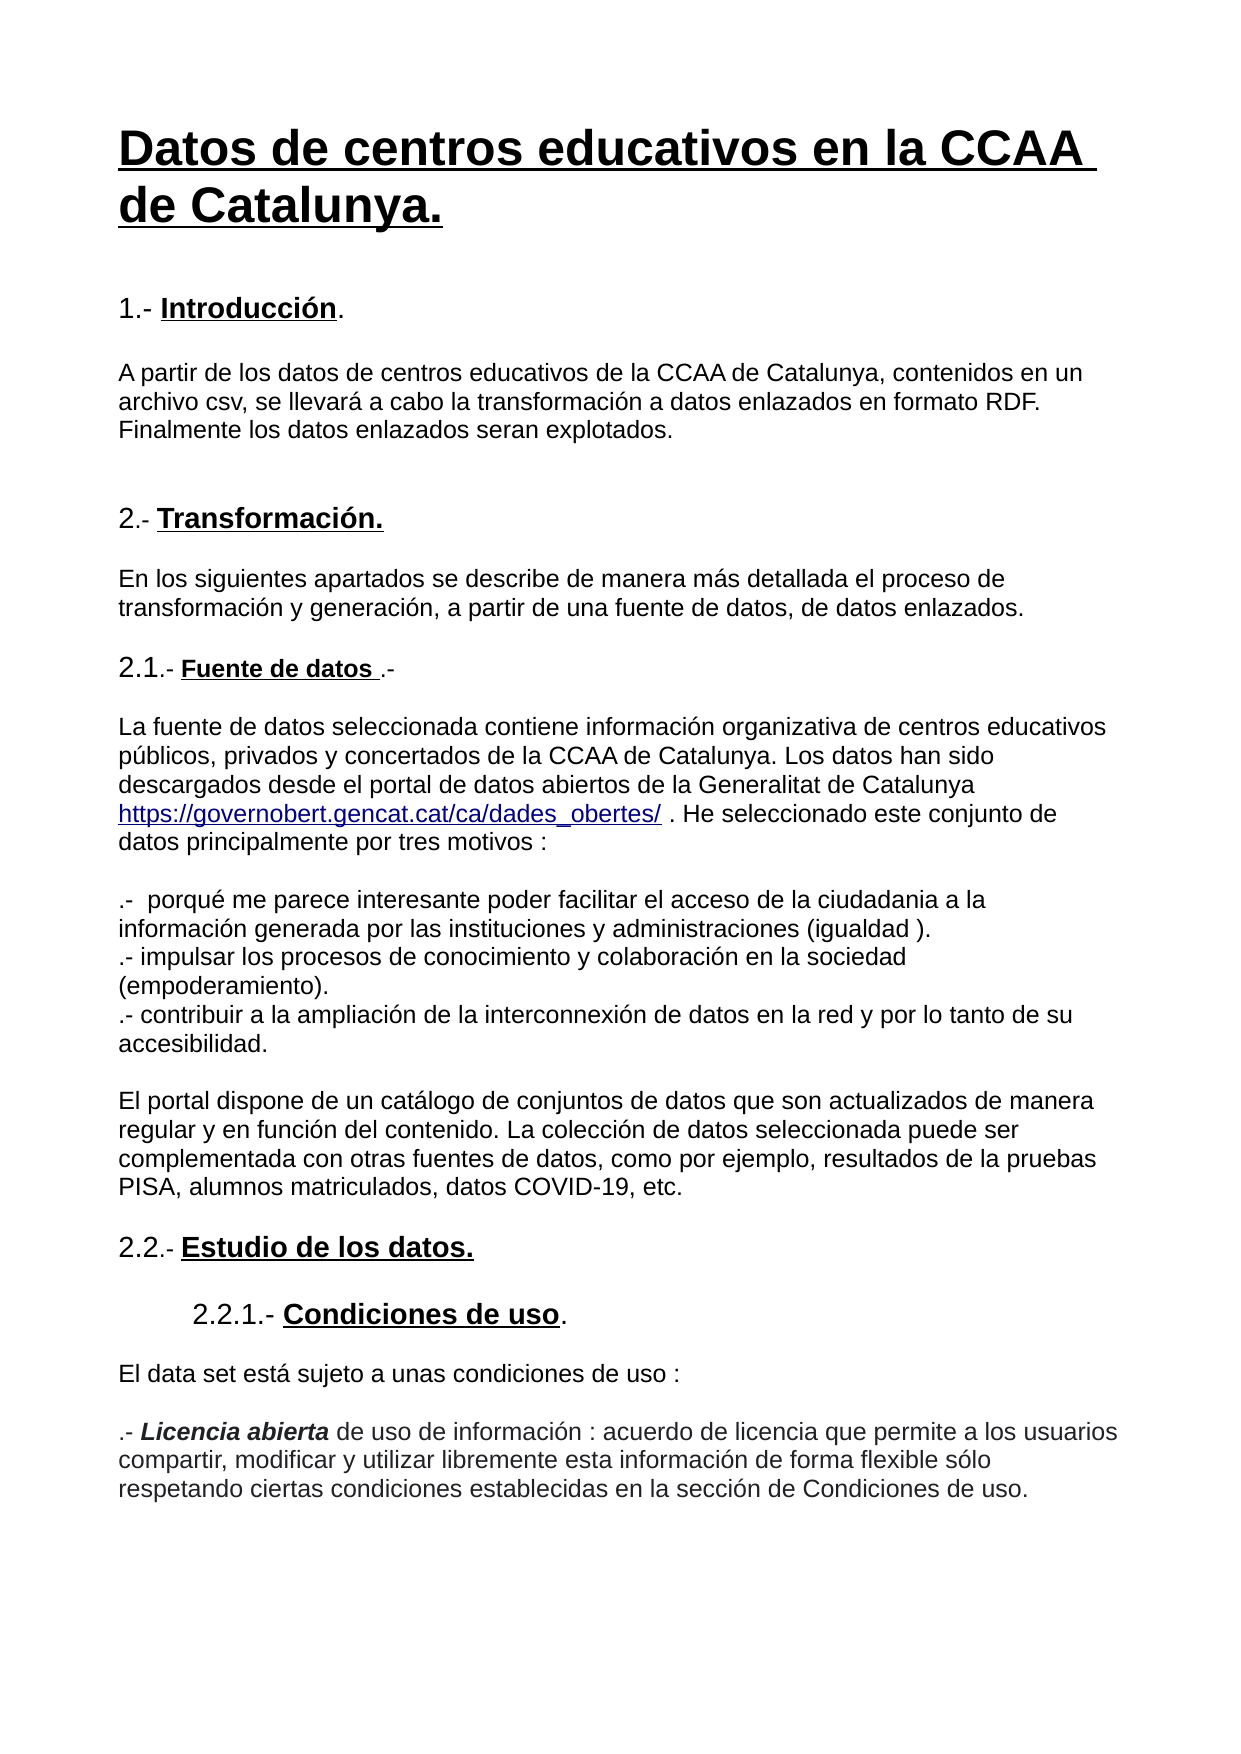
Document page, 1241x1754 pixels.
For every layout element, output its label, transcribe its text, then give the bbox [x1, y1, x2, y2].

text .- contribuir a la ampliación de la interconnexión de datos en la red y por lo tanto de su accesibilidad. [118, 1000, 1122, 1057]
text En los siguientes apartados se describe de manera más detallada el proceso de transformación y generación, a partir de una fuente de datos, de datos enlazados. [118, 564, 1122, 621]
text El portal dispone de un catálogo de conjuntos de datos que son actualizados de manera regular y en función del contenido. La colección de datos seleccionada puede ser complementada con otras fuentes de datos, como por ejemplo, resultados de la pruebas PISA, alumnos matriculados, datos COVID-19, etc. [118, 1086, 1122, 1201]
text A partir de los datos de centros educativos de la CCAA de Catalunya, contenidos en un archivo csv, se llevará a cabo la transformación a datos enlazados en formato RDF. Finalmente los datos enlazados seran explotados. [118, 358, 1122, 444]
text Datos de centros educativos en la CCAA de Catalunya. [118, 118, 1122, 233]
text La fuente de datos seleccionada contiene información organizativa de centros educativos públicos, privados y concertados de la CCAA de Catalunya. Los datos han sido descargados desde el portal de datos abiertos de la Generalitat de Catalunya https://governobert.gencat.cat/ca/dades_obertes/ . He seleccionado este conjunto de datos principalmente por tres motivos : [118, 712, 1122, 856]
text 1.- Introducción. [118, 291, 1122, 324]
text .- porqué me parece interesante poder facilitar el acceso de la ciudadania a la información generada por las instituciones y administraciones (igualdad ). [118, 885, 1122, 942]
text .- Licencia abierta de uso de información : acuerdo de licencia que permite a los usuarios compartir, modificar y utilizar libremente esta información de forma flexible sólo respetando ciertas condiciones establecidas en la sección de Condiciones de uso. [118, 1417, 1122, 1503]
text 2.1.- Fuente de datos .- [118, 650, 1122, 683]
text 2.2.- Estudio de los datos. [118, 1230, 1122, 1263]
text 2.- Transformación. [118, 501, 1122, 535]
text El data set está sujeto a unas condiciones de uso : [118, 1359, 1122, 1388]
text .- impulsar los procesos de conocimiento y colaboración en la sociedad (empoderamiento). [118, 942, 1122, 1000]
text 2.2.1.- Condiciones de uso. [118, 1297, 1122, 1330]
